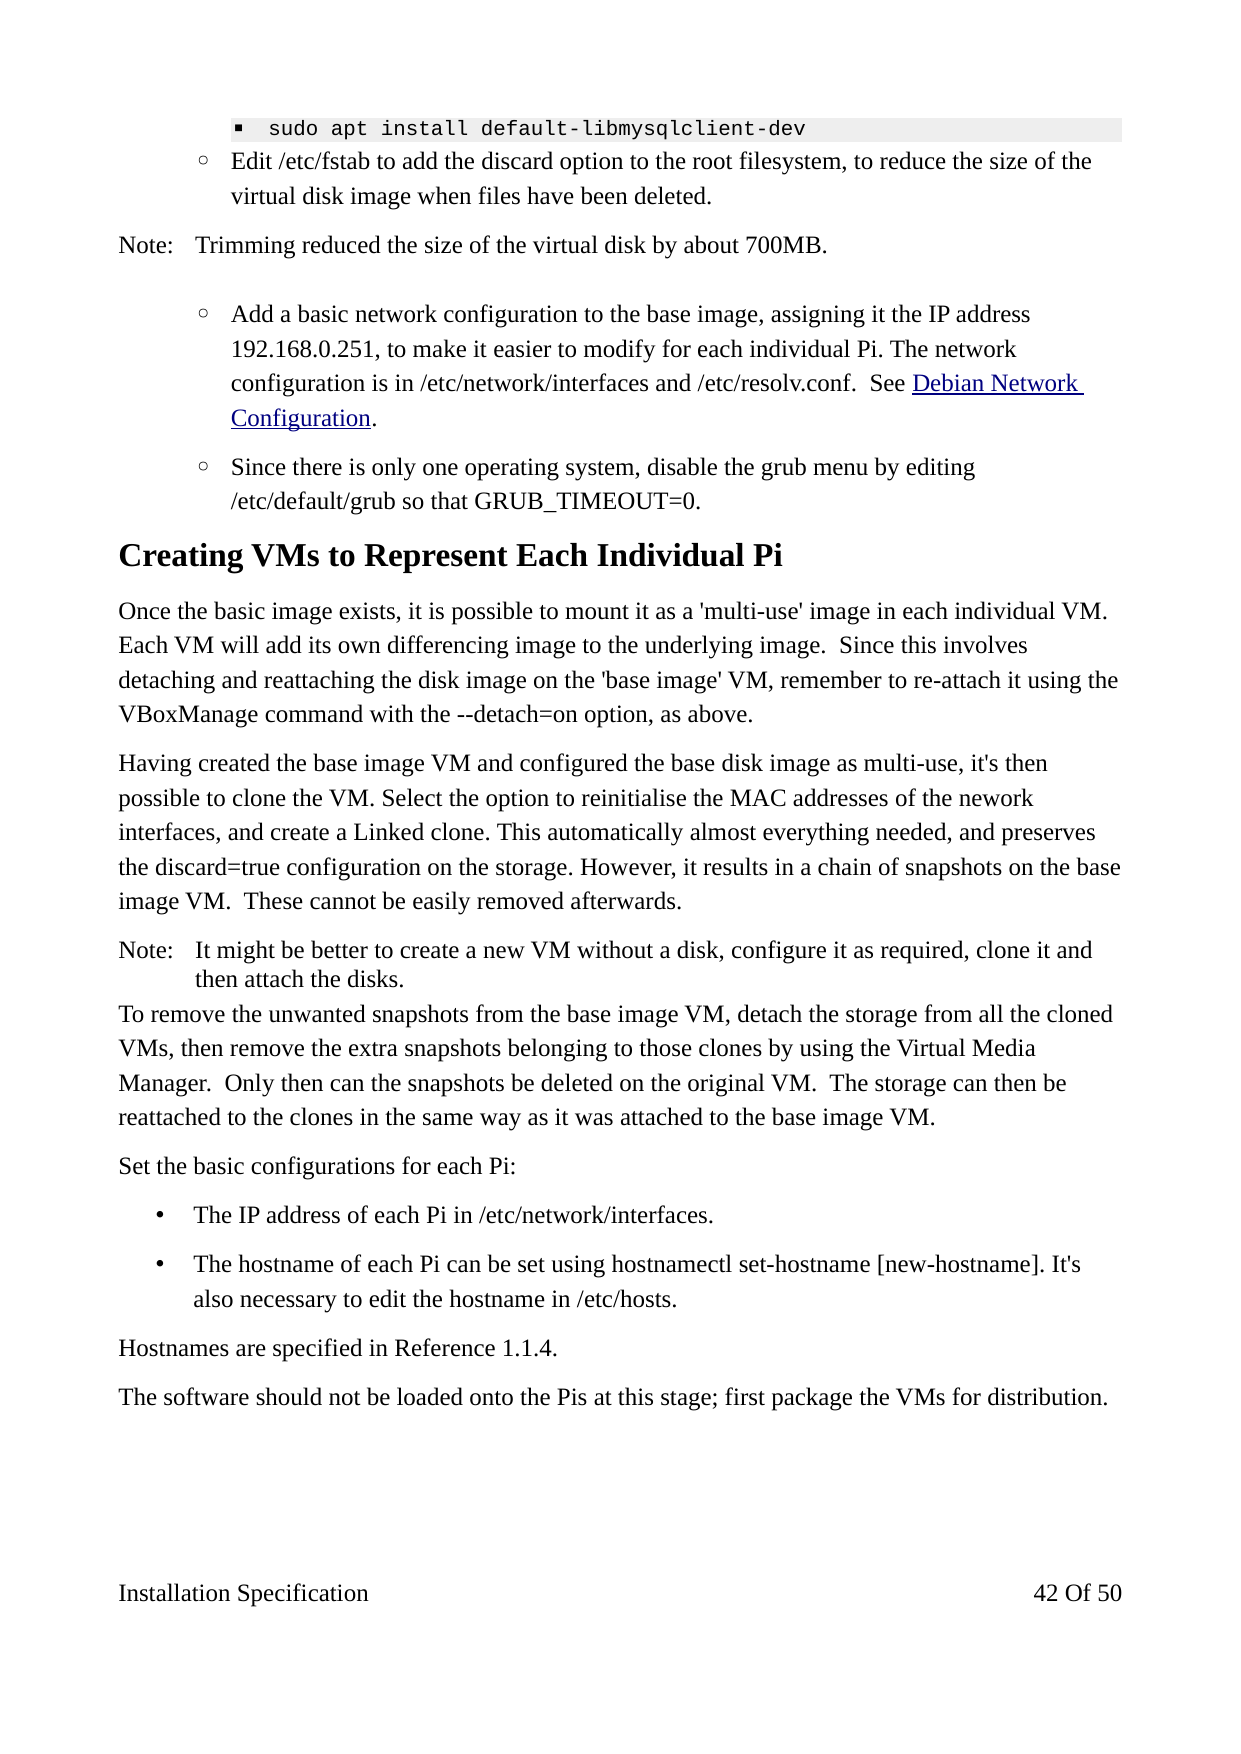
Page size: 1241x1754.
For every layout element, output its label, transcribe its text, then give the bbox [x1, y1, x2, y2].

text The software should not be loaded onto the Pis at this stage; first package the VMs for distribution. [118, 1382, 1122, 1411]
list The IP address of each Pi in /etc/network/interfaces. [156, 1200, 1122, 1229]
text Note: Trimming reduced the size of the virtual disk by about 700MB. [118, 230, 1122, 259]
text Note: It might be better to create a new VM without a disk, configure it as required, clone it and then attach the disks. [118, 935, 1122, 993]
text Hostnames are specified in Reference 1.1.4. [118, 1333, 1122, 1362]
text Once the basic image exists, it is possible to mount it as a 'multi-use' image in each individual VM. Each VM will add its own differencing image to the underlying image. Since this involves detaching and reattaching the disk image on the 'base image' VM, remember to re-attach it using the VBoxManage command with the --detach=on option, as above. [118, 596, 1122, 728]
text Set the basic configurations for each Pi: [118, 1151, 1122, 1180]
text Creating VMs to Represent Each Individual Pi [118, 535, 1122, 574]
list Add a basic network configuration to the base image, assigning it the IP address 192.168.0.251, to make it easier to modify for each individual Pi. The network configuration is in /etc/network/interfaces and /etc/resolv.conf. See Debian Network Configuration. [193, 299, 1122, 432]
text To remove the unwanted snapshots from the base image VM, detach the storage from all the cloned VMs, then remove the extra snapshots belonging to those clones by using the Virtual Media Manager. Only then can the snapshots be deleted on the original VM. The storage can then be reattached to the clones in the same way as it was attached to the base image VM. [118, 999, 1122, 1131]
list The hostname of each Pi can be set using hostnamectl set-hostname [new-hostname]. It's also necessary to edit the hostname in /etc/hosts. [156, 1249, 1122, 1313]
list sudo apt install default-libmysqlclient-dev [231, 118, 1122, 142]
text Having created the base image VM and configured the base disk image as multi-use, it's then possible to clone the VM. Select the option to reinitialise the MAC addresses of the nework interfaces, and create a Linked clone. This automatically almost everything needed, and preserves the discard=true configuration on the storage. However, it results in a chain of snapshots on the base image VM. These cannot be easily removed afterwards. [118, 748, 1122, 915]
list Edit /etc/fstab to add the discard option to the root filesystem, to reduce the size of the virtual disk image when files have been deleted. [193, 146, 1122, 210]
list Since there is only one operating system, disable the grub menu by editing /etc/default/grub so that GRUB_TIMEOUT=0. [193, 452, 1122, 515]
